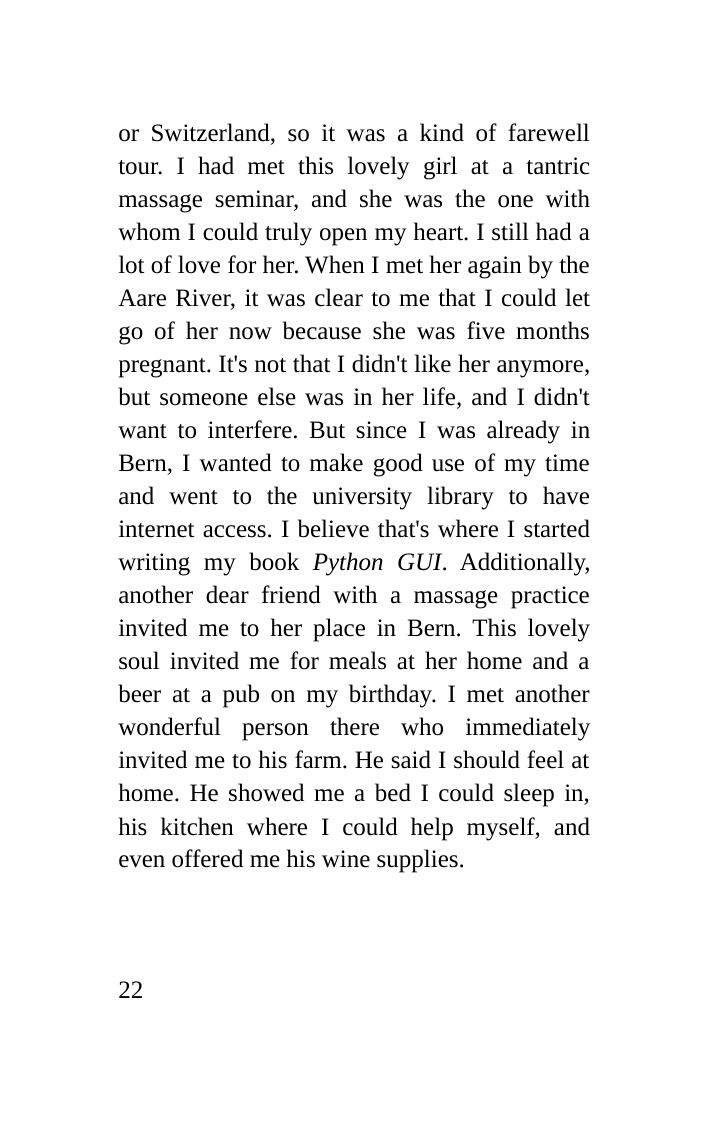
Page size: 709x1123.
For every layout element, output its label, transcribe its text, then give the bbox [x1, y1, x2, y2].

text or Switzerland, so it was a kind of farewell tour. I had met this lovely girl at a tantric massage seminar, and she was the one with whom I could truly open my heart. I still had a lot of love for her. When I met her again by the Aare River, it was clear to me that I could let go of her now because she was five months pregnant. It's not that I didn't like her anymore, but someone else was in her life, and I didn't want to interfere. But since I was already in Bern, I wanted to make good use of my time and went to the university library to have internet access. I believe that's where I started writing my book Python GUI. Additionally, another dear friend with a massage practice invited me to her place in Bern. This lovely soul invited me for meals at her home and a beer at a pub on my birthday. I met another wonderful person there who immediately invited me to his farm. He said I should feel at home. He showed me a bed I could sleep in, his kitchen where I could help myself, and even offered me his wine supplies. [118, 118, 591, 873]
